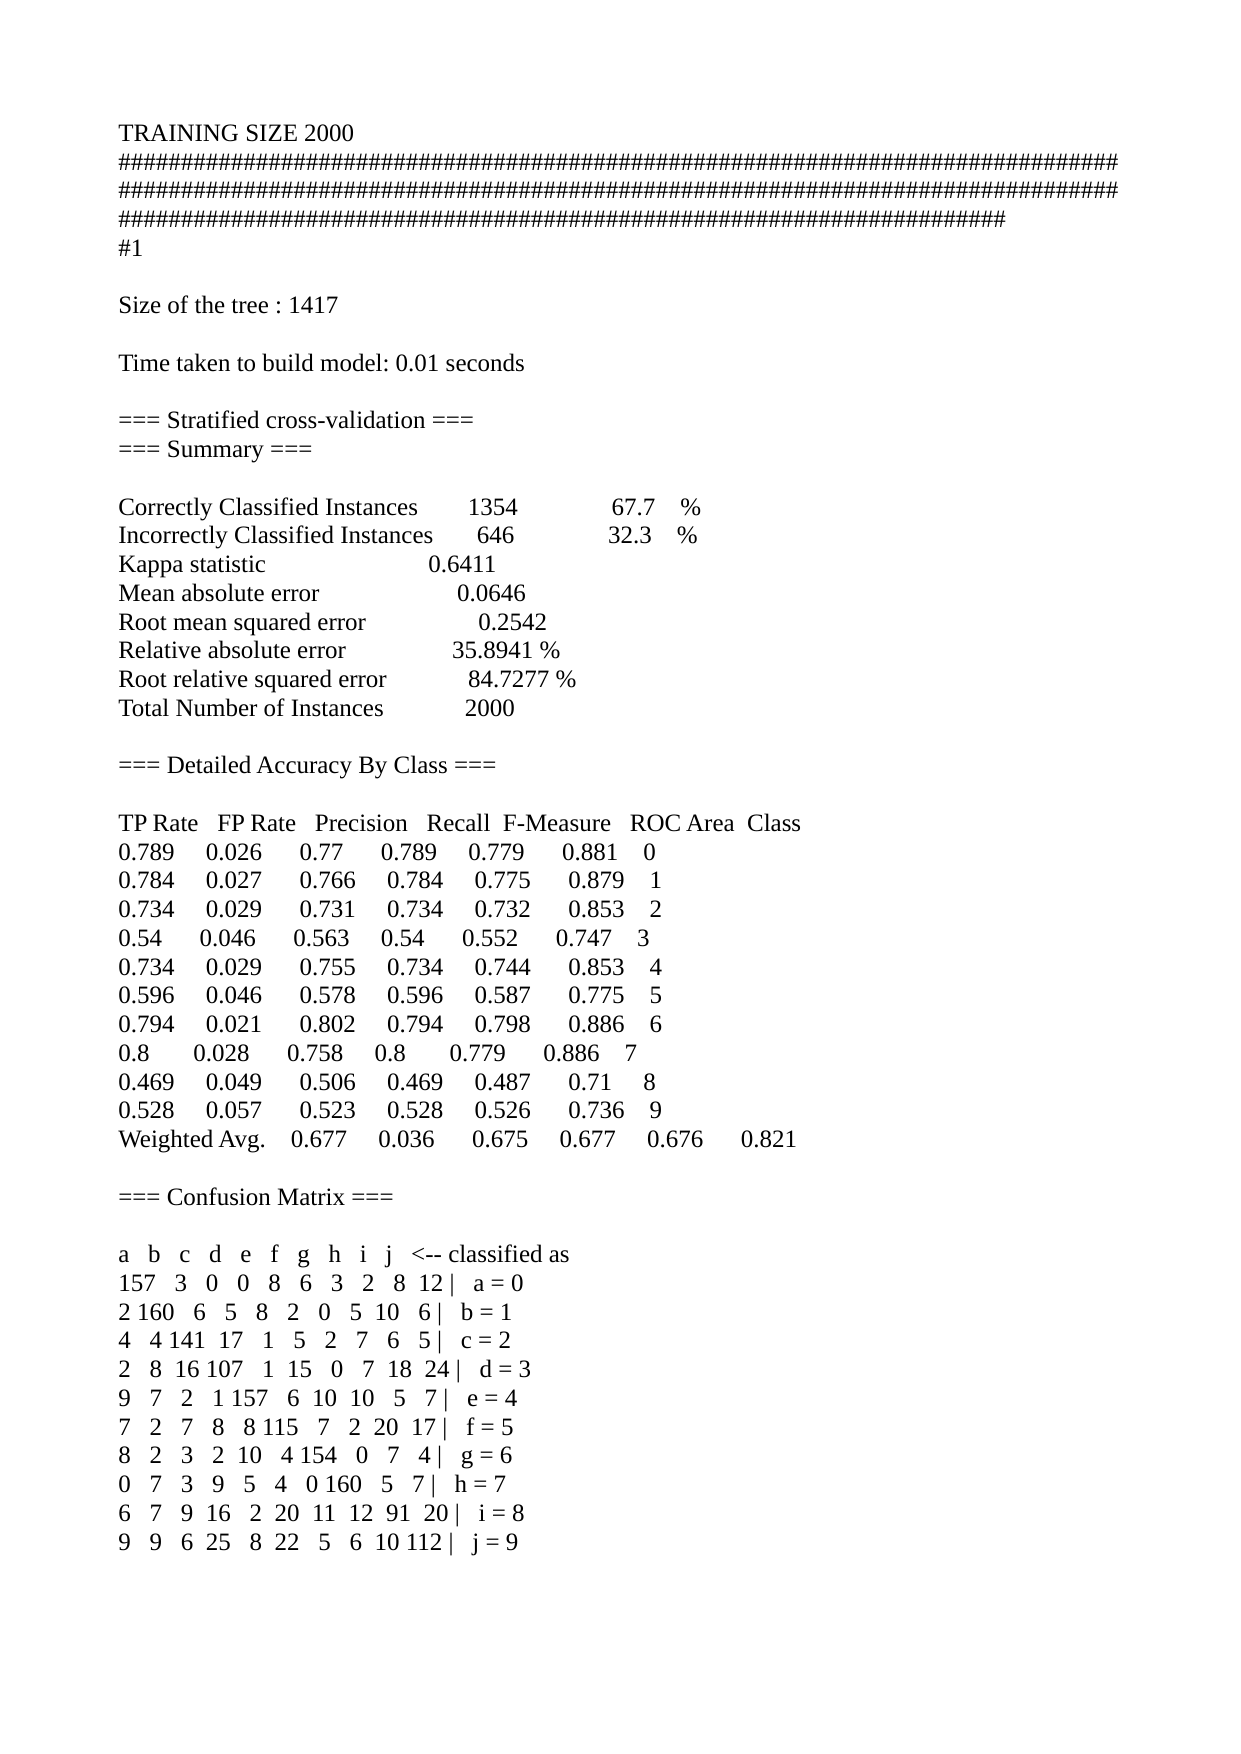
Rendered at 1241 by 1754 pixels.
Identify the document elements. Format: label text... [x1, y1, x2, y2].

text Kappa statistic 0.6411 [118, 549, 1122, 578]
text a b c d e f g h i j <-- classified as [118, 1239, 1122, 1268]
text === Summary === [118, 434, 1122, 463]
text Mean absolute error 0.0646 [118, 578, 1122, 607]
text 0.469 0.049 0.506 0.469 0.487 0.71 8 [118, 1067, 1122, 1096]
text Root mean squared error 0.2542 [118, 607, 1122, 636]
text 0.784 0.027 0.766 0.784 0.775 0.879 1 [118, 866, 1122, 894]
text Relative absolute error 35.8941 % [118, 636, 1122, 664]
text 6 7 9 16 2 20 11 12 91 20 | i = 8 [118, 1498, 1122, 1527]
text 0.54 0.046 0.563 0.54 0.552 0.747 3 [118, 923, 1122, 952]
text 0.789 0.026 0.77 0.789 0.779 0.881 0 [118, 837, 1122, 866]
text Size of the tree : 1417 [118, 291, 1122, 319]
text 0 7 3 9 5 4 0 160 5 7 | h = 7 [118, 1469, 1122, 1498]
text Root relative squared error 84.7277 % [118, 664, 1122, 693]
text 0.596 0.046 0.578 0.596 0.587 0.775 5 [118, 981, 1122, 1009]
text 7 2 7 8 8 115 7 2 20 17 | f = 5 [118, 1412, 1122, 1441]
text Total Number of Instances 2000 [118, 693, 1122, 722]
text === Detailed Accuracy By Class === [118, 751, 1122, 779]
text TRAINING SIZE 2000 [118, 118, 1122, 147]
text 9 7 2 1 157 6 10 10 5 7 | e = 4 [118, 1383, 1122, 1412]
text Weighted Avg. 0.677 0.036 0.675 0.677 0.676 0.821 [118, 1124, 1122, 1153]
text Incorrectly Classified Instances 646 32.3 % [118, 521, 1122, 549]
text 0.734 0.029 0.731 0.734 0.732 0.853 2 [118, 894, 1122, 923]
text 2 8 16 107 1 15 0 7 18 24 | d = 3 [118, 1354, 1122, 1383]
text 4 4 141 17 1 5 2 7 6 5 | c = 2 [118, 1326, 1122, 1354]
text Time taken to build model: 0.01 seconds [118, 348, 1122, 377]
text TP Rate FP Rate Precision Recall F-Measure ROC Area Class [118, 808, 1122, 837]
text 0.734 0.029 0.755 0.734 0.744 0.853 4 [118, 952, 1122, 981]
text 9 9 6 25 8 22 5 6 10 112 | j = 9 [118, 1527, 1122, 1556]
text 157 3 0 0 8 6 3 2 8 12 | a = 0 [118, 1268, 1122, 1297]
text Correctly Classified Instances 1354 67.7 % [118, 492, 1122, 521]
text 0.528 0.057 0.523 0.528 0.526 0.736 9 [118, 1096, 1122, 1124]
text #1 [118, 233, 1122, 262]
text === Stratified cross-validation === [118, 406, 1122, 434]
text 0.794 0.021 0.802 0.794 0.798 0.886 6 [118, 1009, 1122, 1038]
text 0.8 0.028 0.758 0.8 0.779 0.886 7 [118, 1038, 1122, 1067]
text 8 2 3 2 10 4 154 0 7 4 | g = 6 [118, 1441, 1122, 1469]
text === Confusion Matrix === [118, 1182, 1122, 1211]
text ####################################################################################################################################################################################################################################### [118, 147, 1122, 233]
text 2 160 6 5 8 2 0 5 10 6 | b = 1 [118, 1297, 1122, 1326]
